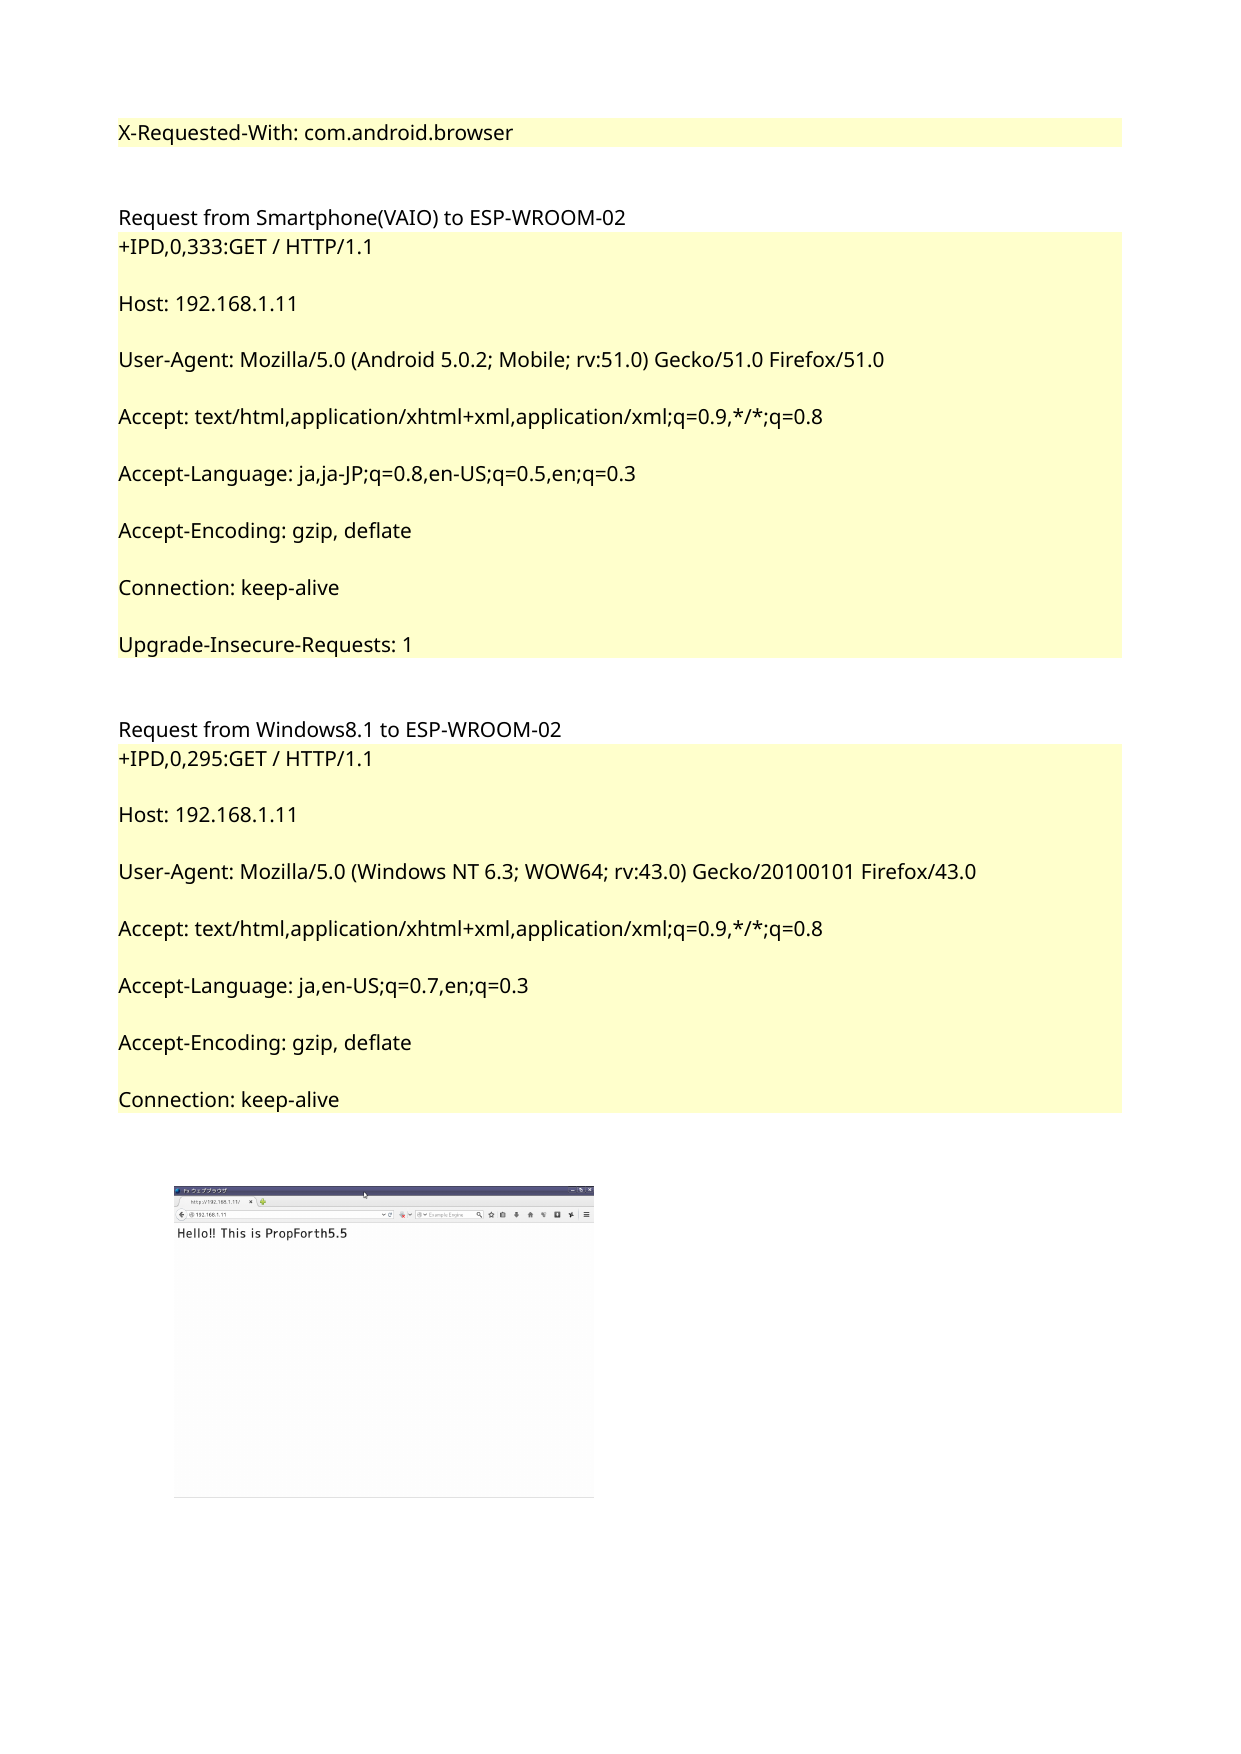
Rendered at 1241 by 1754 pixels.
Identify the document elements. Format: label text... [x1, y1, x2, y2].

text Request from Smartphone(VAIO) to ESP-WROOM-02 [118, 203, 1122, 232]
text Accept: text/html,application/xhtml+xml,application/xml;q=0.9,*/*;q=0.8 [118, 402, 1122, 431]
text Connection: keep-alive [118, 1085, 1122, 1113]
text Accept: text/html,application/xhtml+xml,application/xml;q=0.9,*/*;q=0.8 [118, 914, 1122, 943]
text Connection: keep-alive [118, 573, 1122, 602]
text User-Agent: Mozilla/5.0 (Windows NT 6.3; WOW64; rv:43.0) Gecko/20100101 Firefox/43.0 [118, 857, 1122, 886]
text Accept-Encoding: gzip, deflate [118, 516, 1122, 545]
text Accept-Encoding: gzip, deflate [118, 1028, 1122, 1057]
text +IPD,0,333:GET / HTTP/1.1 [118, 232, 1122, 260]
text X-Requested-With: com.android.browser [118, 118, 1122, 147]
text User-Agent: Mozilla/5.0 (Android 5.0.2; Mobile; rv:51.0) Gecko/51.0 Firefox/51.0 [118, 346, 1122, 374]
text Request from Windows8.1 to ESP-WROOM-02 [118, 715, 1122, 744]
text Accept-Language: ja,ja-JP;q=0.8,en-US;q=0.5,en;q=0.3 [118, 459, 1122, 488]
text +IPD,0,295:GET / HTTP/1.1 [118, 744, 1122, 772]
picture [174, 1186, 594, 1498]
text Upgrade-Insecure-Requests: 1 [118, 630, 1122, 658]
text Accept-Language: ja,en-US;q=0.7,en;q=0.3 [118, 971, 1122, 1000]
text Host: 192.168.1.11 [118, 289, 1122, 317]
text Host: 192.168.1.11 [118, 801, 1122, 829]
